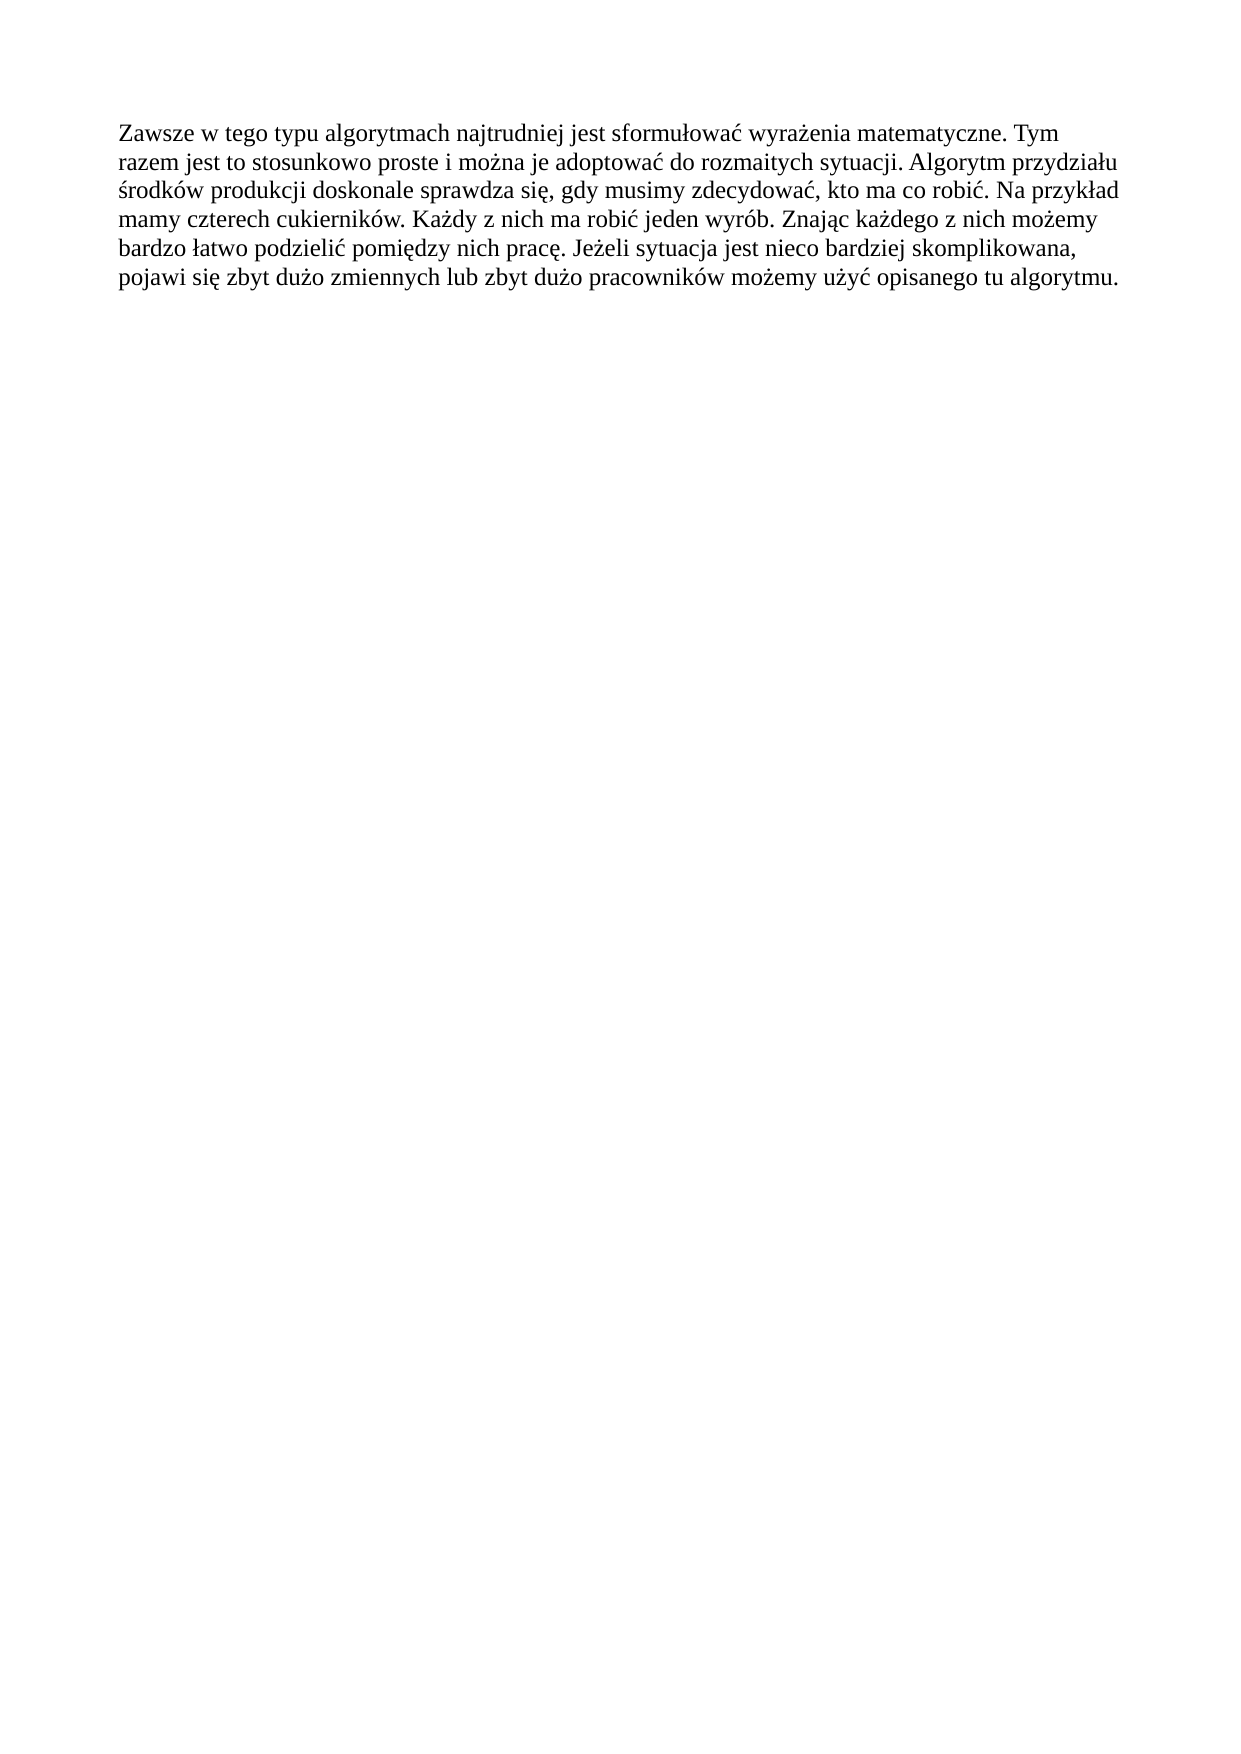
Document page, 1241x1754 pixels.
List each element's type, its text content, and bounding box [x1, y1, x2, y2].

text Zawsze w tego typu algorytmach najtrudniej jest sformułować wyrażenia matematyczne. Tym razem jest to stosunkowo proste i można je adoptować do rozmaitych sytuacji. Algorytm przydziału środków produkcji doskonale sprawdza się, gdy musimy zdecydować, kto ma co robić. Na przykład mamy czterech cukierników. Każdy z nich ma robić jeden wyrób. Znając każdego z nich możemy bardzo łatwo podzielić pomiędzy nich pracę. Jeżeli sytuacja jest nieco bardziej skomplikowana, pojawi się zbyt dużo zmiennych lub zbyt dużo pracowników możemy użyć opisanego tu algorytmu. [118, 118, 1122, 291]
